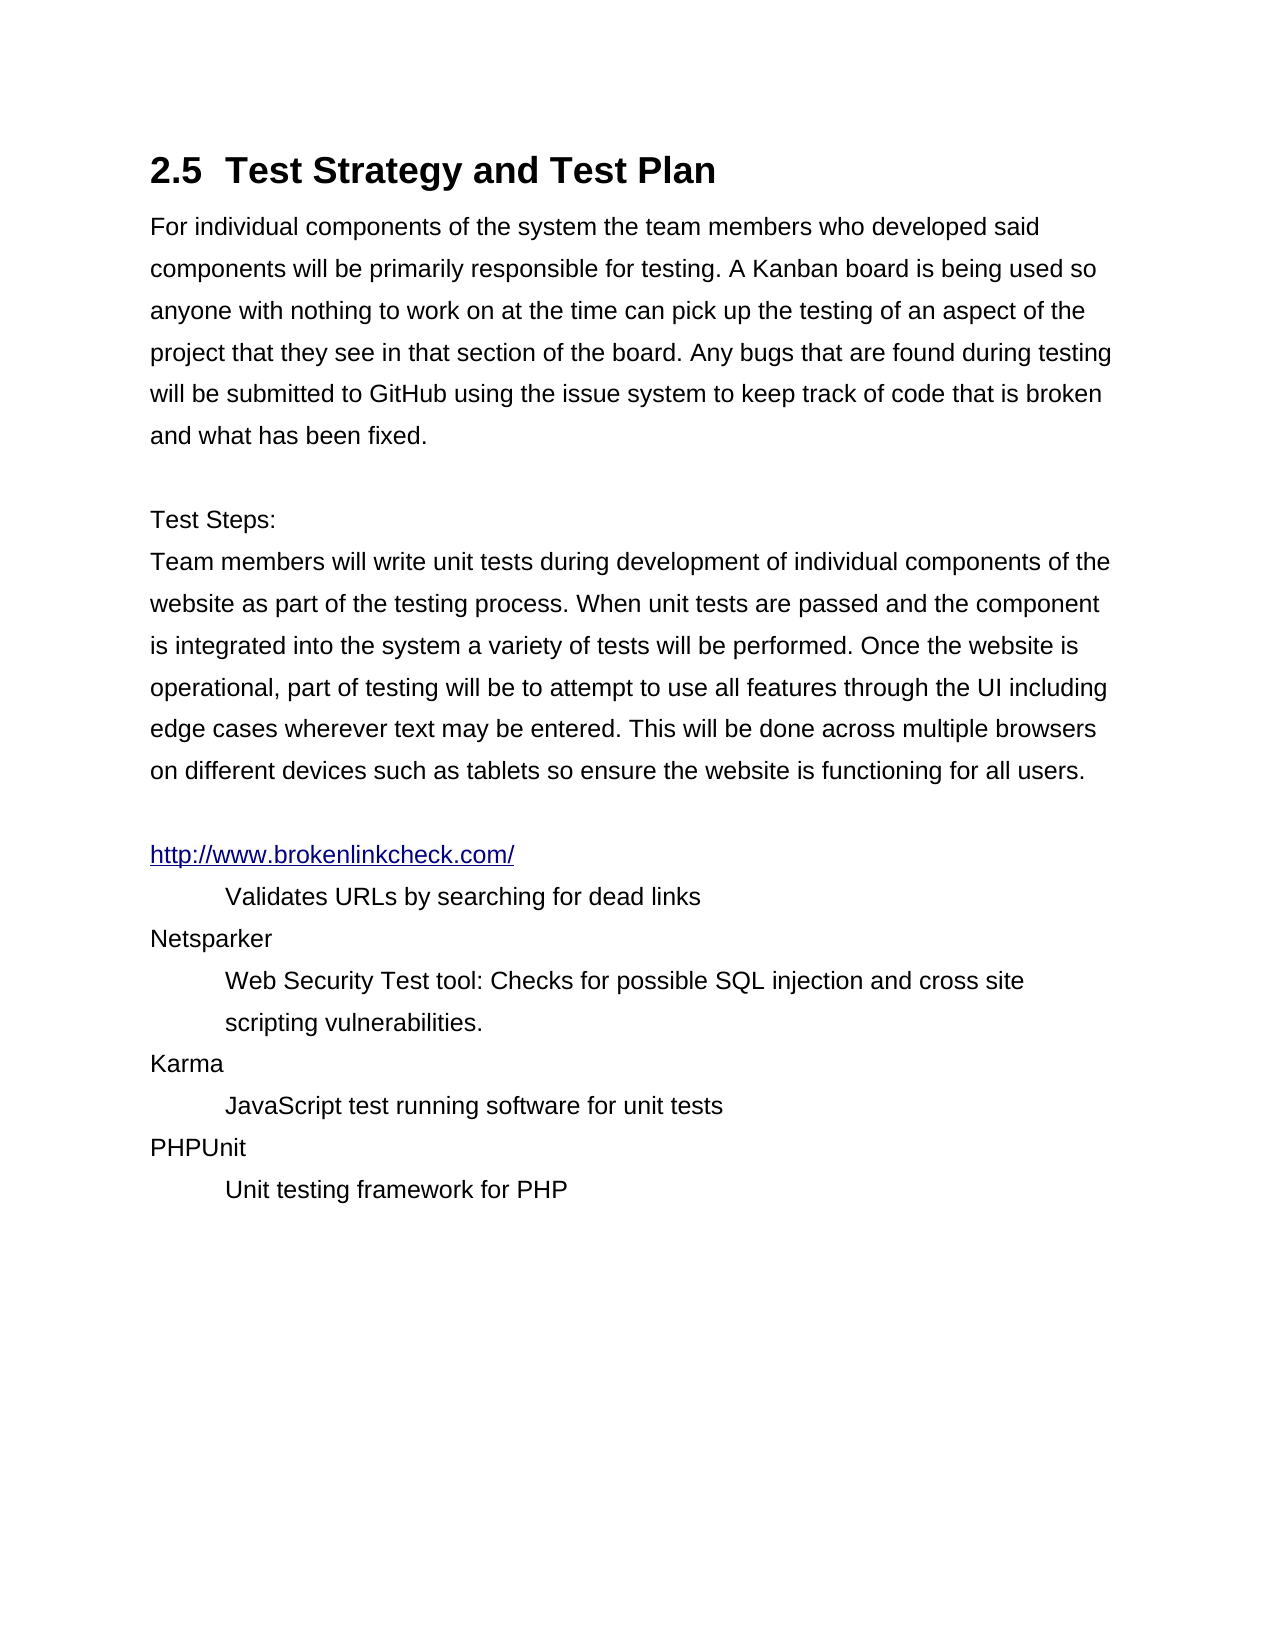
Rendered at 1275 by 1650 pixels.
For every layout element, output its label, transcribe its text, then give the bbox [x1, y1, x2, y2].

text PHPUnit [150, 1134, 1125, 1162]
text Team members will write unit tests during development of individual components of the website as part of the testing process. When unit tests are passed and the component is integrated into the system a variety of tests will be performed. Once the website is operational, part of testing will be to attempt to use all features through the UI including edge cases wherever text may be entered. This will be done across multiple browsers on different devices such as tablets so ensure the website is functioning for all users. [150, 548, 1125, 785]
text Web Security Test tool: Checks for possible SQL injection and cross site scripting vulnerabilities. [225, 967, 1125, 1036]
text JavaScript test running software for unit tests [150, 1092, 1125, 1120]
text Karma [150, 1050, 1125, 1078]
text For individual components of the system the team members who developed said components will be primarily responsible for testing. A Kanban board is being used so anyone with nothing to work on at the time can pick up the testing of an aspect of the project that they see in that section of the board. Any bugs that are found during testing will be submitted to GitHub using the issue system to keep track of code that is broken and what has been fixed. [150, 213, 1125, 450]
text Validates URLs by searching for dead links [150, 883, 1125, 911]
text http://www.brokenlinkcheck.com/ [150, 841, 1125, 869]
text Netsparker [150, 925, 1125, 953]
text Test Steps: [150, 506, 1125, 534]
text 2.5 Test Strategy and Test Plan [150, 150, 1125, 192]
text Unit testing framework for PHP [150, 1176, 1125, 1204]
